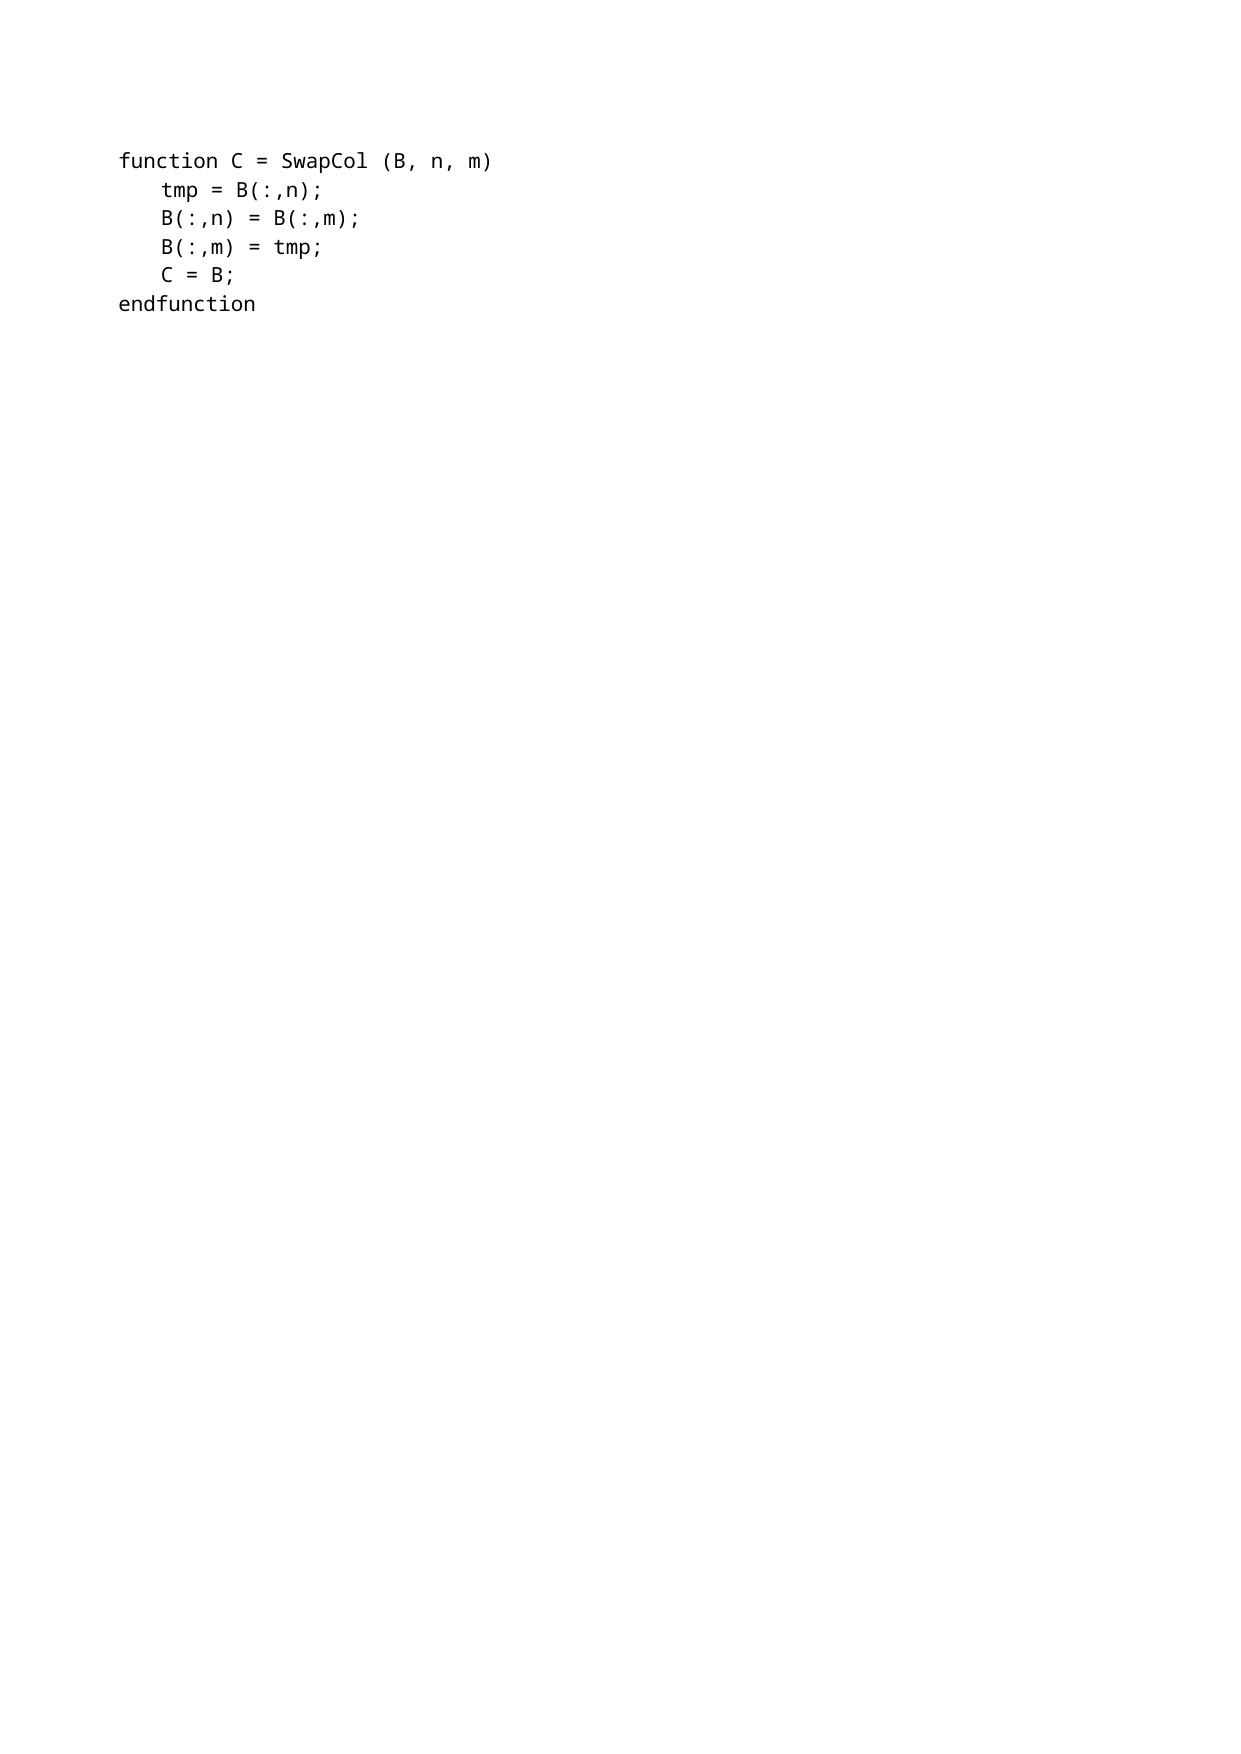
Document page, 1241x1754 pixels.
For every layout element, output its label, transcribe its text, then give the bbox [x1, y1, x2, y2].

text C = B; [118, 260, 1122, 289]
text B(:,m) = tmp; [118, 232, 1122, 260]
text B(:,n) = B(:,m); [118, 203, 1122, 232]
text tmp = B(:,n); [118, 175, 1122, 203]
text endfunction [118, 289, 1122, 317]
text function C = SwapCol (B, n, m) [118, 147, 1122, 175]
